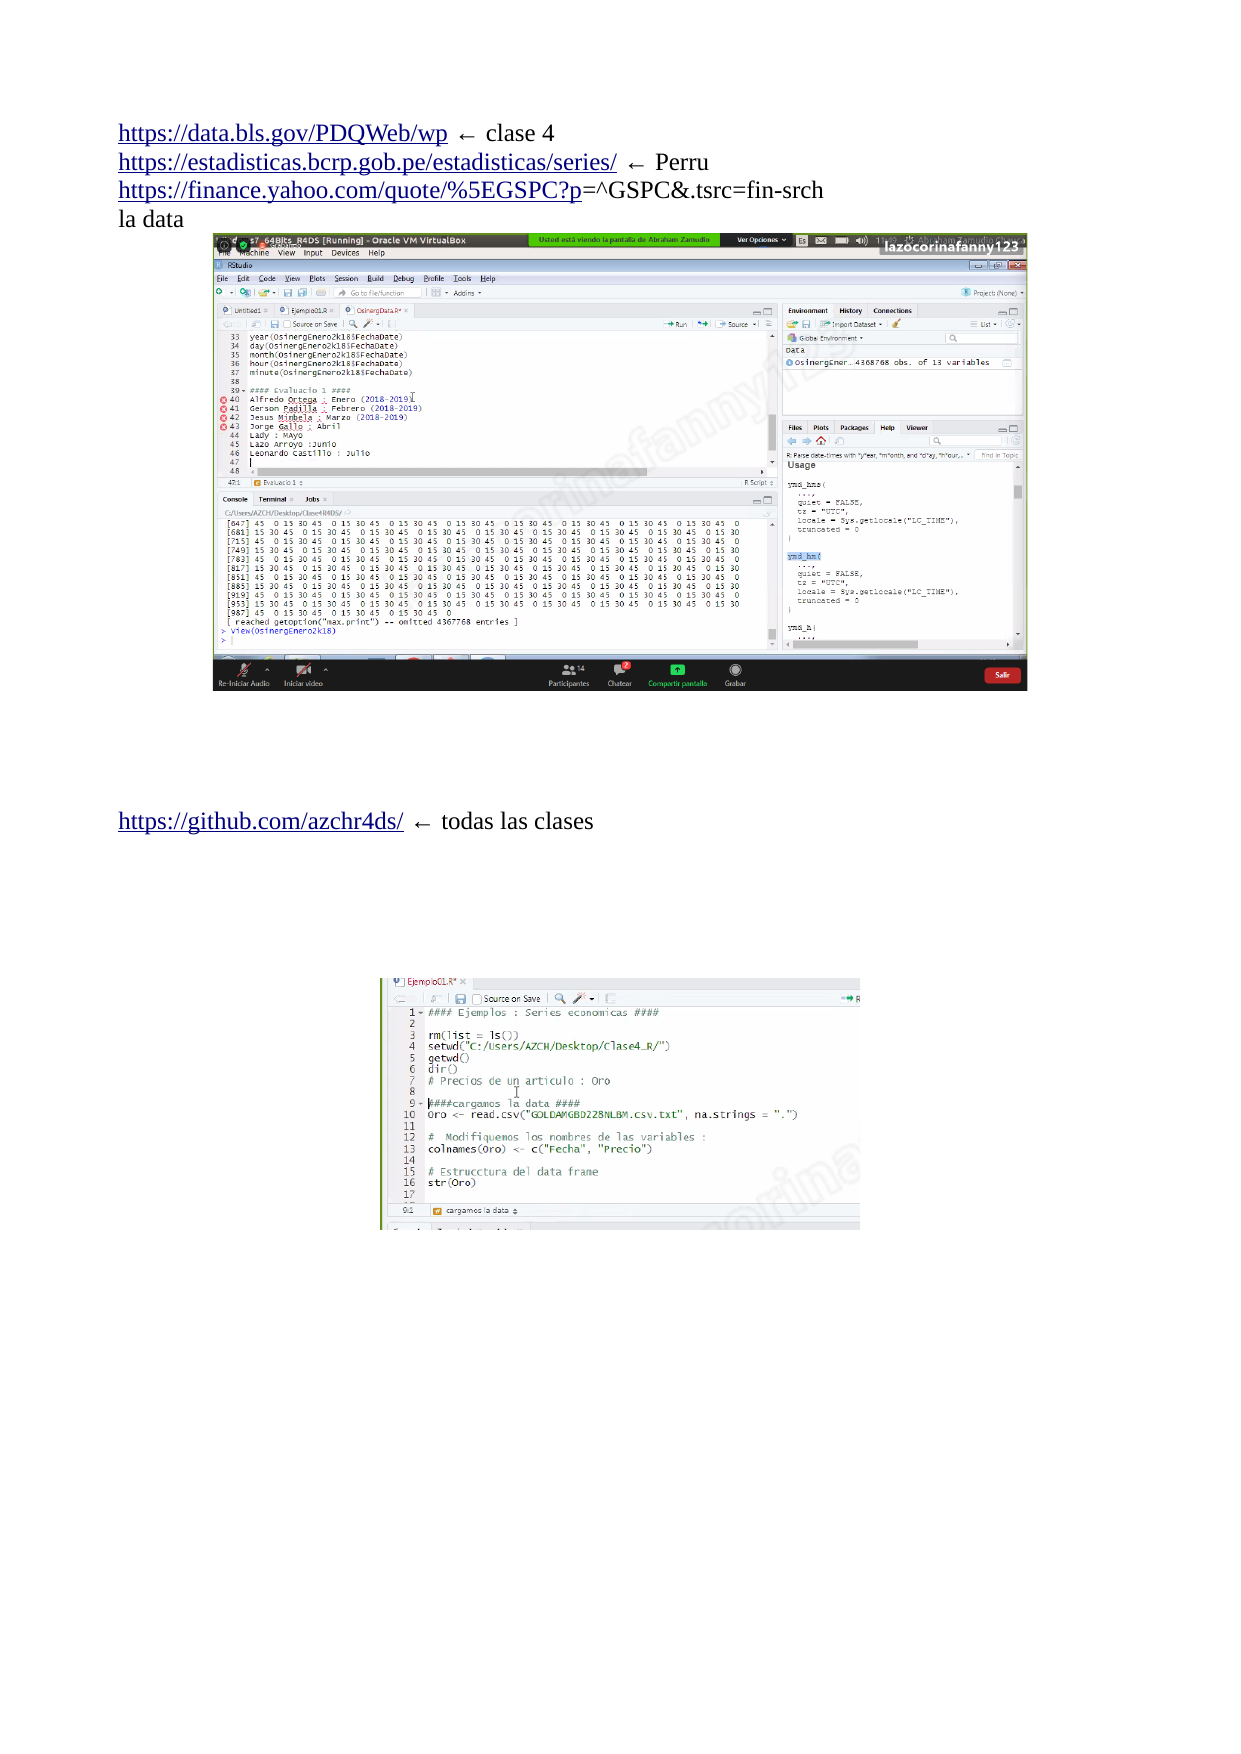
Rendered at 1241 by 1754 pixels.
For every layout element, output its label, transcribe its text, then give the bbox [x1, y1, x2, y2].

text https://github.com/azchr4ds/ ← todas las clases [118, 806, 1122, 835]
text https://data.bls.gov/PDQWeb/wp ← clase 4 [118, 118, 1122, 147]
text https://finance.yahoo.com/quote/%5EGSPC?p=^GSPC&.tsrc=fin-srch [118, 176, 1122, 204]
text https://estadisticas.bcrp.gob.pe/estadisticas/series/ ← Perru [118, 147, 1122, 176]
text la data [118, 204, 1122, 233]
picture [380, 978, 861, 1230]
picture [212, 233, 1028, 691]
